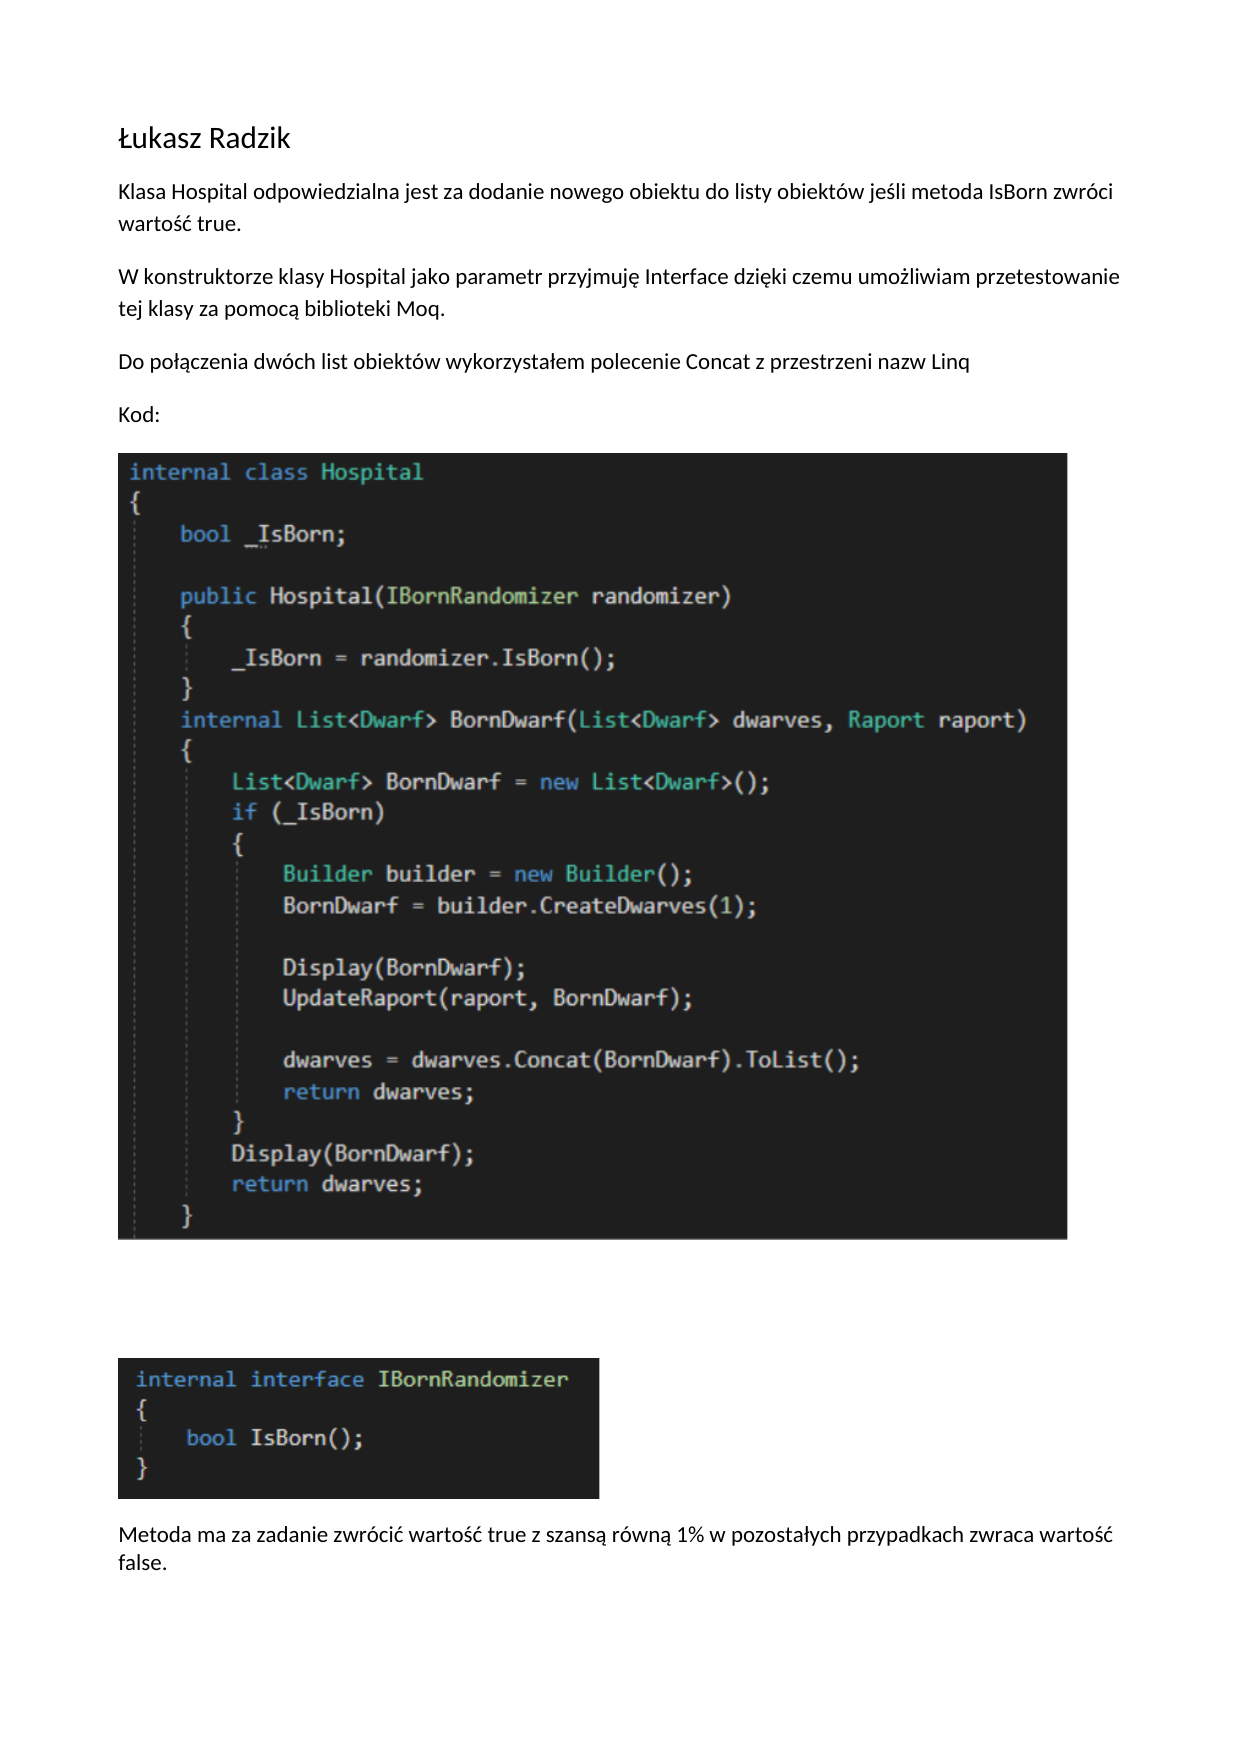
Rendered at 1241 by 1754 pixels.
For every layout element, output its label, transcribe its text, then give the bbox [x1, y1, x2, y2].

text Łukasz Radzik [118, 118, 1122, 156]
text Klasa Hospital odpowiedzialna jest za dodanie nowego obiektu do listy obiektów jeśli metoda IsBorn zwróci wartość true. [118, 177, 1122, 237]
text Metoda ma za zadanie zwrócić wartość true z szansą równą 1% w pozostałych przypadkach zwraca wartość false. [118, 1520, 1122, 1576]
text W konstruktorze klasy Hospital jako parametr przyjmuję Interface dzięki czemu umożliwiam przetestowanie tej klasy za pomocą biblioteki Moq. [118, 262, 1122, 322]
text Do połączenia dwóch list obiektów wykorzystałem polecenie Concat z przestrzeni nazw Linq [118, 347, 1122, 376]
text Kod: [118, 401, 1122, 428]
